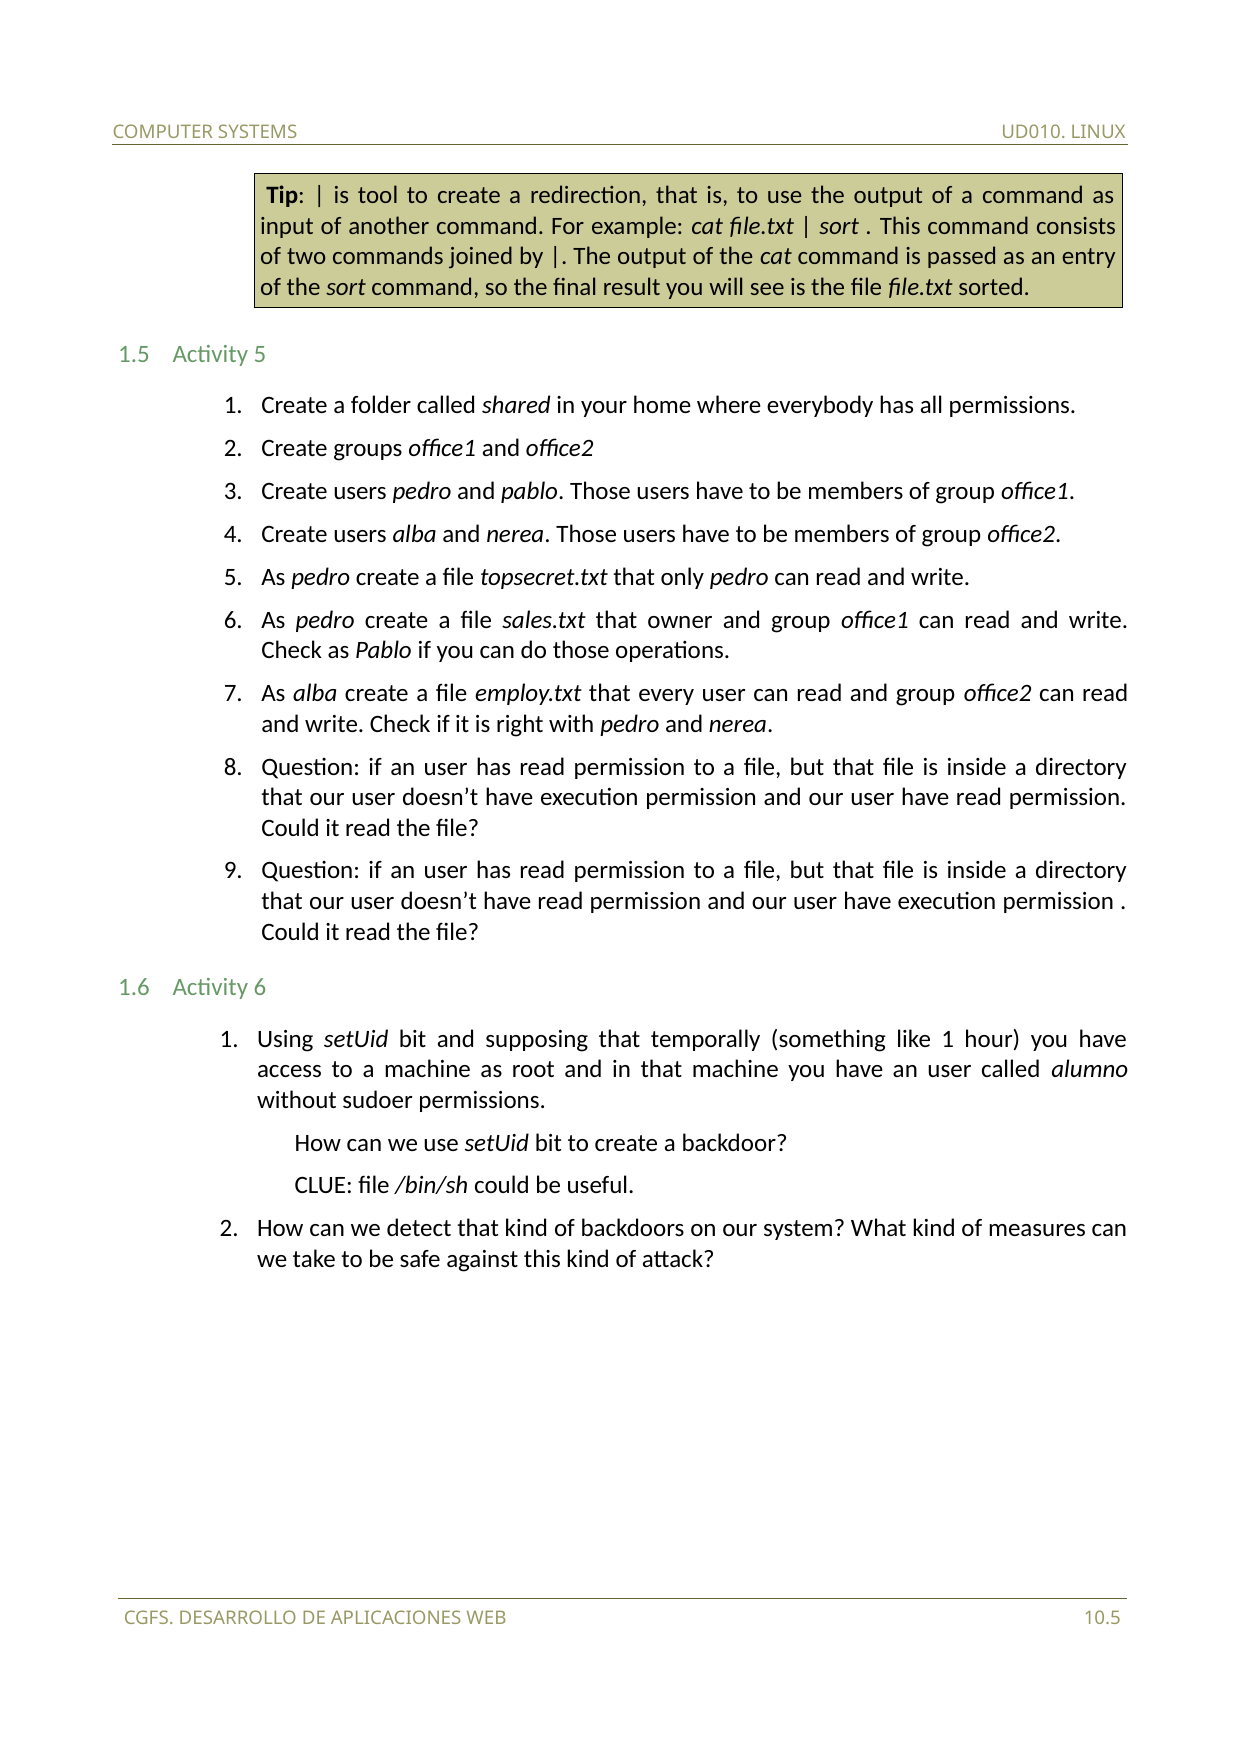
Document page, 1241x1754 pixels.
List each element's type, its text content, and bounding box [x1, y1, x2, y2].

list As pedro create a file sales.txt that owner and group office1 can read and write. Check as Pablo if you can do those operations. [223, 604, 1128, 665]
list Create a folder called shared in your home where everybody has all permissions. [223, 389, 1128, 420]
list Question: if an user has read permission to a file, but that file is inside a directory that our user doesn’t have execution permission and our user have read permission. Could it read the file? [223, 751, 1128, 842]
list CLUE: file /bin/sh could be useful. [257, 1170, 1128, 1200]
text Tip: | is tool to create a redirection, that is, to use the output of a command as input of another command. For example: cat file.txt | sort . This command consists of two commands joined by |. The output of the cat command is passed as an entry of the sort command, so the final result you will see is the file file.txt sorted. [255, 174, 1122, 307]
list Using setUid bit and supposing that temporally (something like 1 hour) you have access to a machine as root and in that machine you have an user called alumno without sudoer permissions. [219, 1023, 1128, 1114]
list Create users alba and nerea. Those users have to be members of group office2. [223, 518, 1128, 548]
list How can we detect that kind of backdoors on our system? What kind of measures can we take to be safe against this kind of attack? [219, 1213, 1128, 1274]
list Create groups office1 and office2 [223, 432, 1128, 463]
list Create users pedro and pablo. Those users have to be members of group office1. [223, 475, 1128, 506]
list As pedro create a file topsecret.txt that only pedro can read and write. [223, 561, 1128, 591]
list How can we use setUid bit to create a backdoor? [257, 1127, 1128, 1157]
subtitle Activity 5 [112, 338, 1128, 368]
list Question: if an user has read permission to a file, but that file is inside a directory that our user doesn’t have read permission and our user have execution permission . Could it read the file? [223, 855, 1128, 946]
subtitle Activity 6 [112, 972, 1128, 1002]
list As alba create a file employ.txt that every user can read and group office2 can read and write. Check if it is right with pedro and nerea. [223, 677, 1128, 738]
